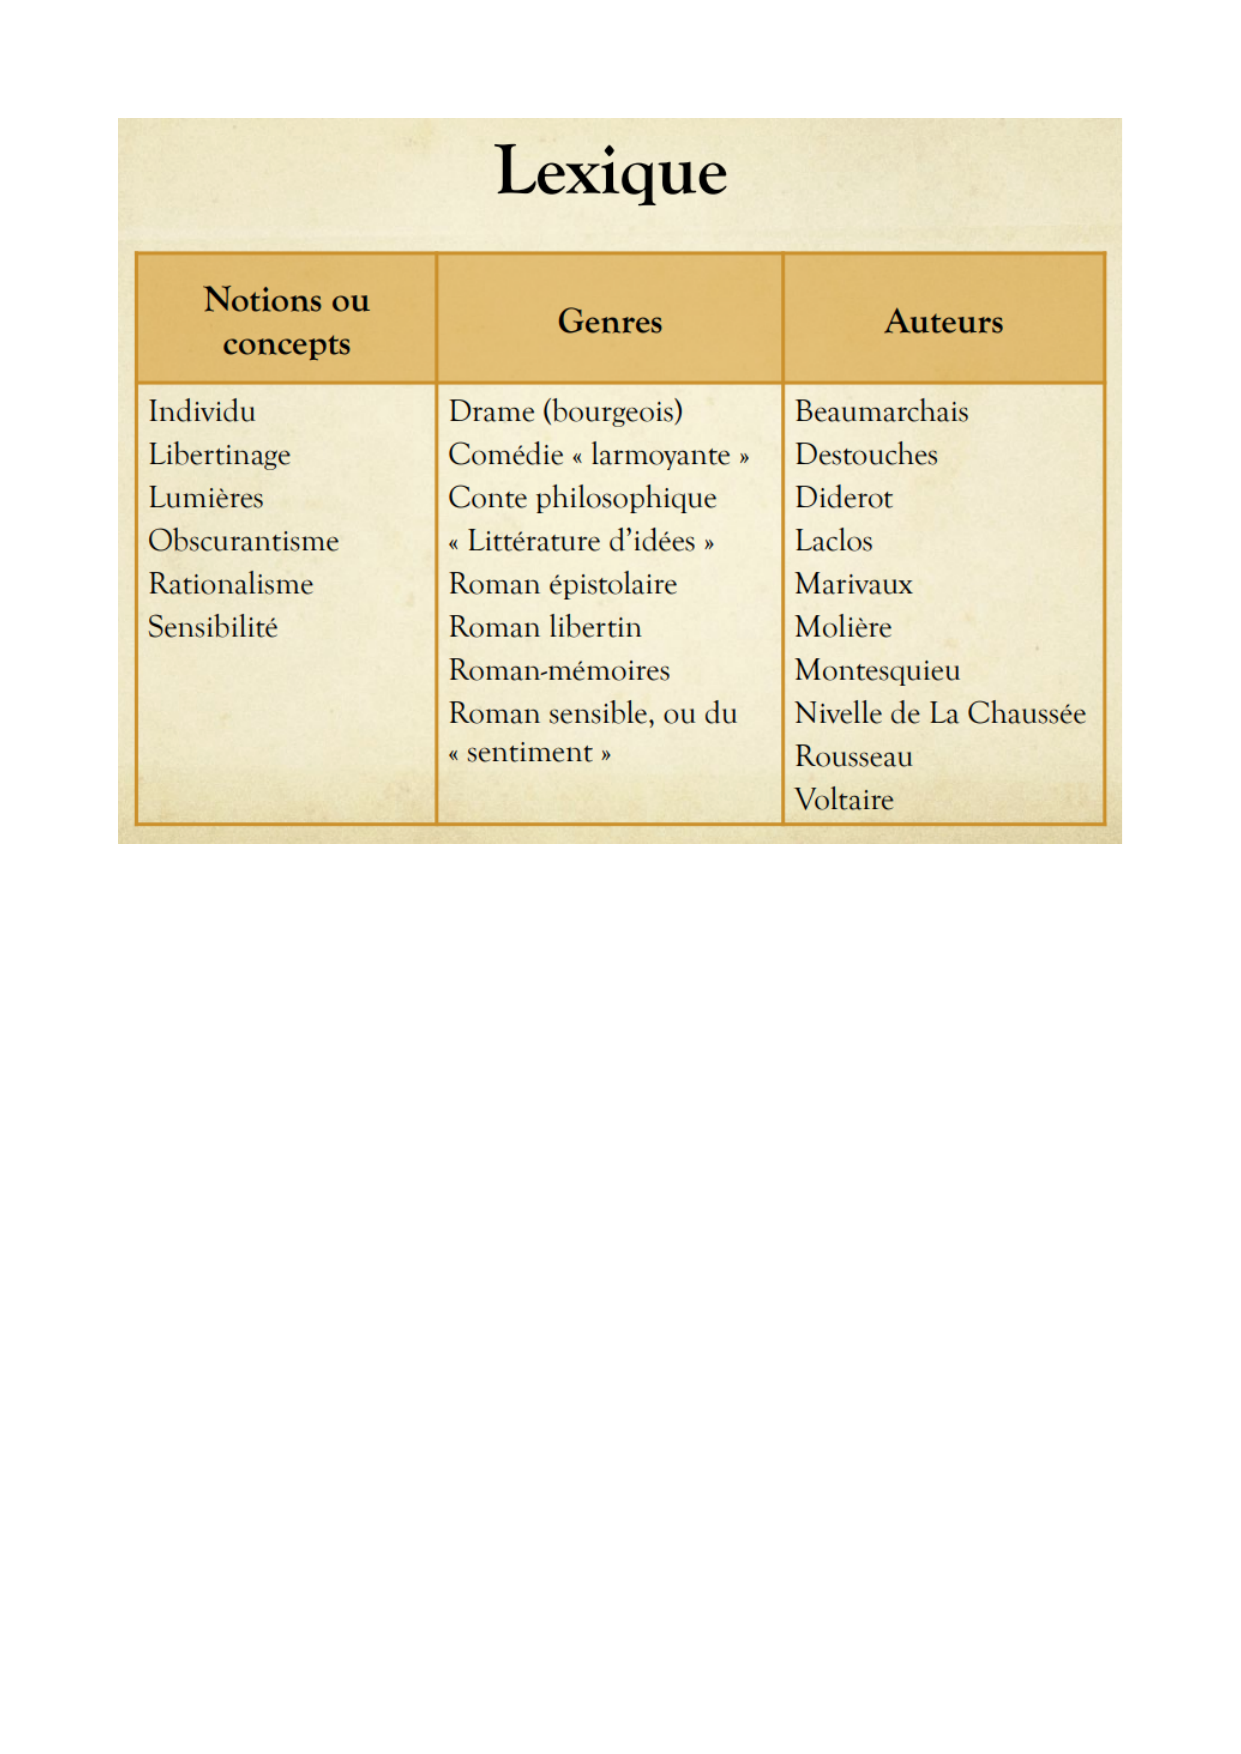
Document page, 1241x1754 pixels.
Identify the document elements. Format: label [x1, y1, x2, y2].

picture [118, 118, 1123, 844]
